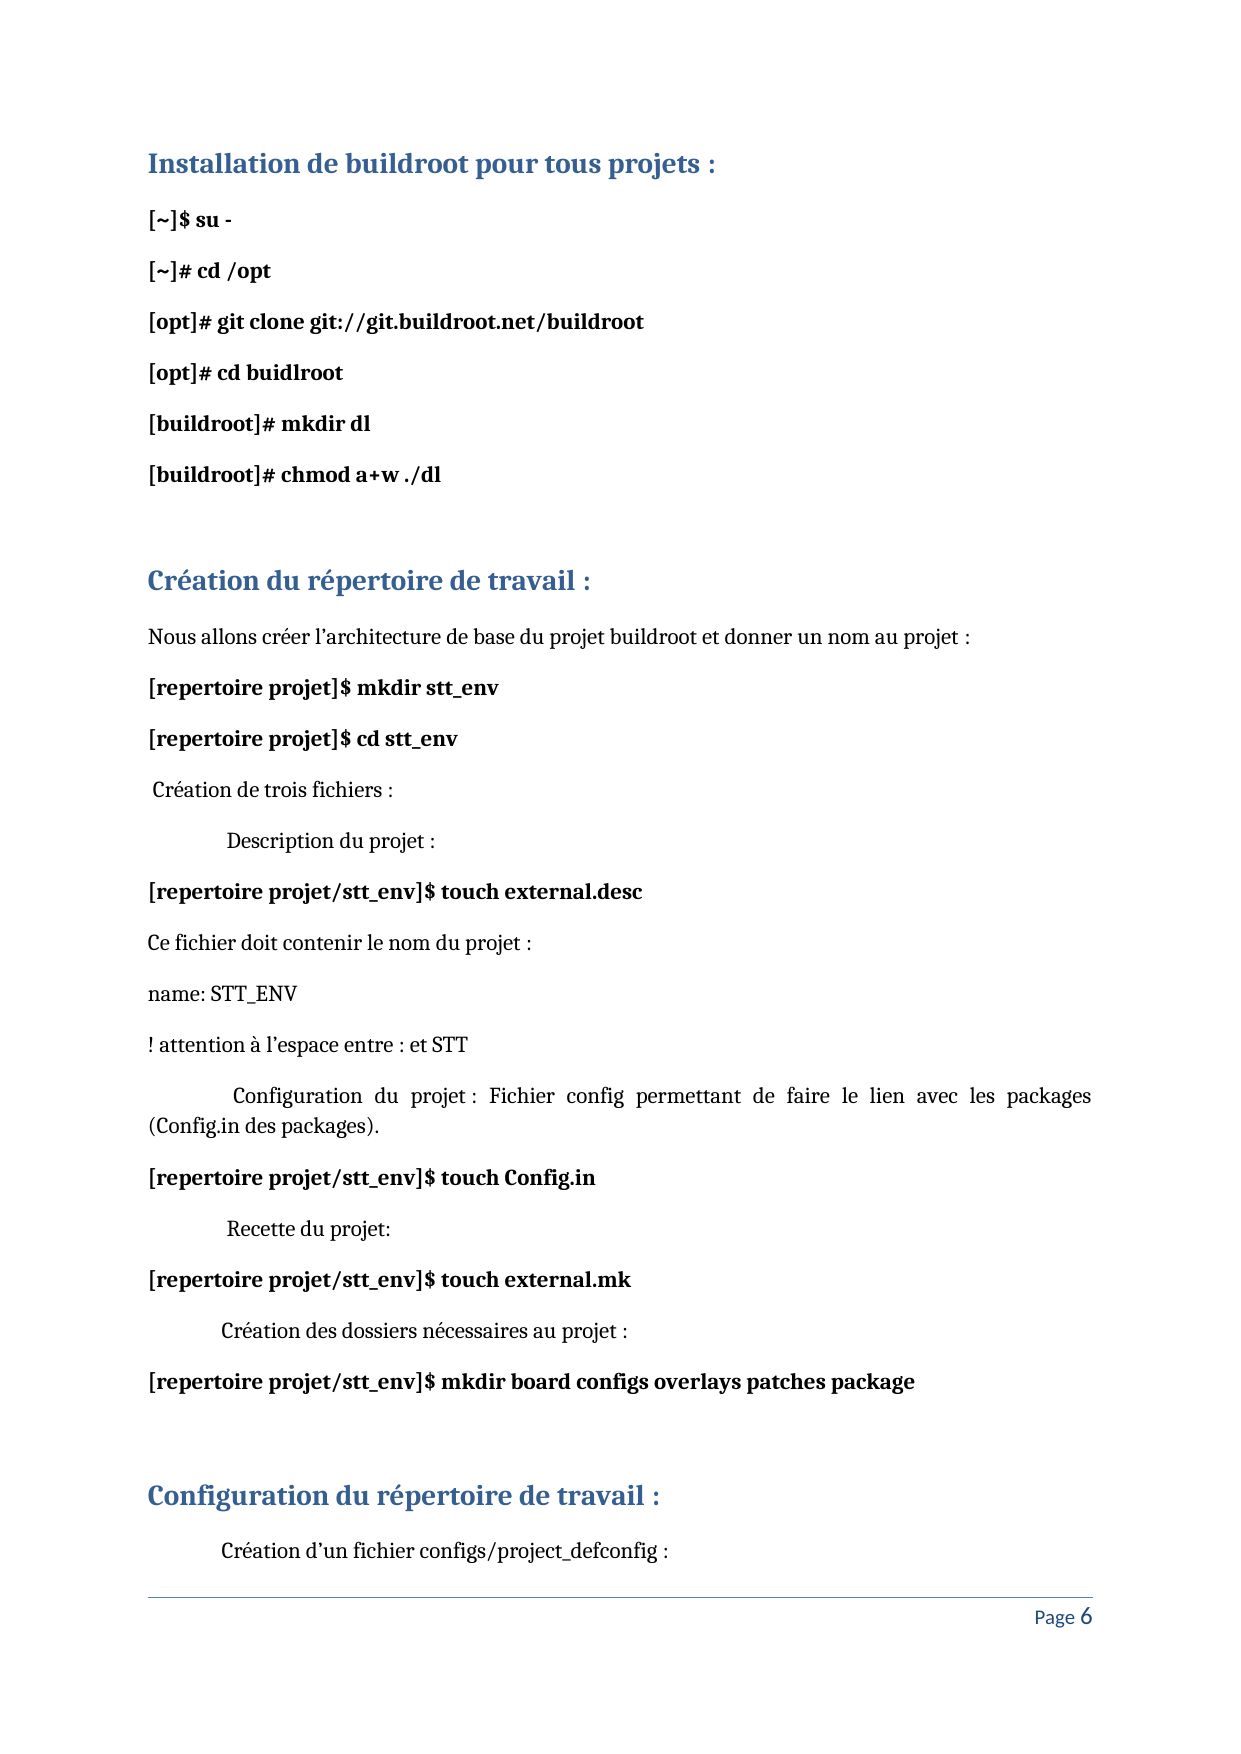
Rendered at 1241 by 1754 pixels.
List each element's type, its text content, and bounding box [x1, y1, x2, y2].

text Configuration du projet : Fichier config permettant de faire le lien avec les packages (Config.in des packages). [148, 1083, 1093, 1139]
text [~]$ su - [148, 207, 1093, 233]
text [opt]# cd buidlroot [148, 360, 1093, 386]
text [repertoire projet/stt_env]$ touch Config.in [148, 1164, 1093, 1191]
text [buildroot]# mkdir dl [148, 411, 1093, 437]
text [repertoire projet/stt_env]$ mkdir board configs overlays patches package [148, 1368, 1093, 1395]
text Configuration du répertoire de travail : [148, 1479, 1093, 1512]
text Création des dossiers nécessaires au projet : [148, 1317, 1093, 1344]
text [repertoire projet]$ cd stt_env [148, 726, 1093, 752]
text Ce fichier doit contenir le nom du projet : [148, 930, 1093, 956]
text Installation de buildroot pour tous projets : [148, 148, 1093, 181]
text name: STT_ENV [148, 981, 1093, 1007]
text ! attention à l’espace entre : et STT [148, 1032, 1093, 1058]
text Création d’un fichier configs/project_defconfig : [148, 1538, 1093, 1564]
text Création du répertoire de travail : [148, 564, 1093, 598]
text [~]# cd /opt [148, 258, 1093, 284]
text Nous allons créer l’architecture de base du projet buildroot et donner un nom au projet : [148, 624, 1093, 650]
text [buildroot]# chmod a+w ./dl [148, 462, 1093, 488]
text [repertoire projet]$ mkdir stt_env [148, 675, 1093, 701]
text Description du projet : [148, 828, 1093, 854]
text Création de trois fichiers : [148, 777, 1093, 803]
text [repertoire projet/stt_env]$ touch external.mk [148, 1266, 1093, 1293]
text Recette du projet: [148, 1215, 1093, 1242]
text [opt]# git clone git://git.buildroot.net/buildroot [148, 309, 1093, 335]
text [repertoire projet/stt_env]$ touch external.desc [148, 879, 1093, 905]
